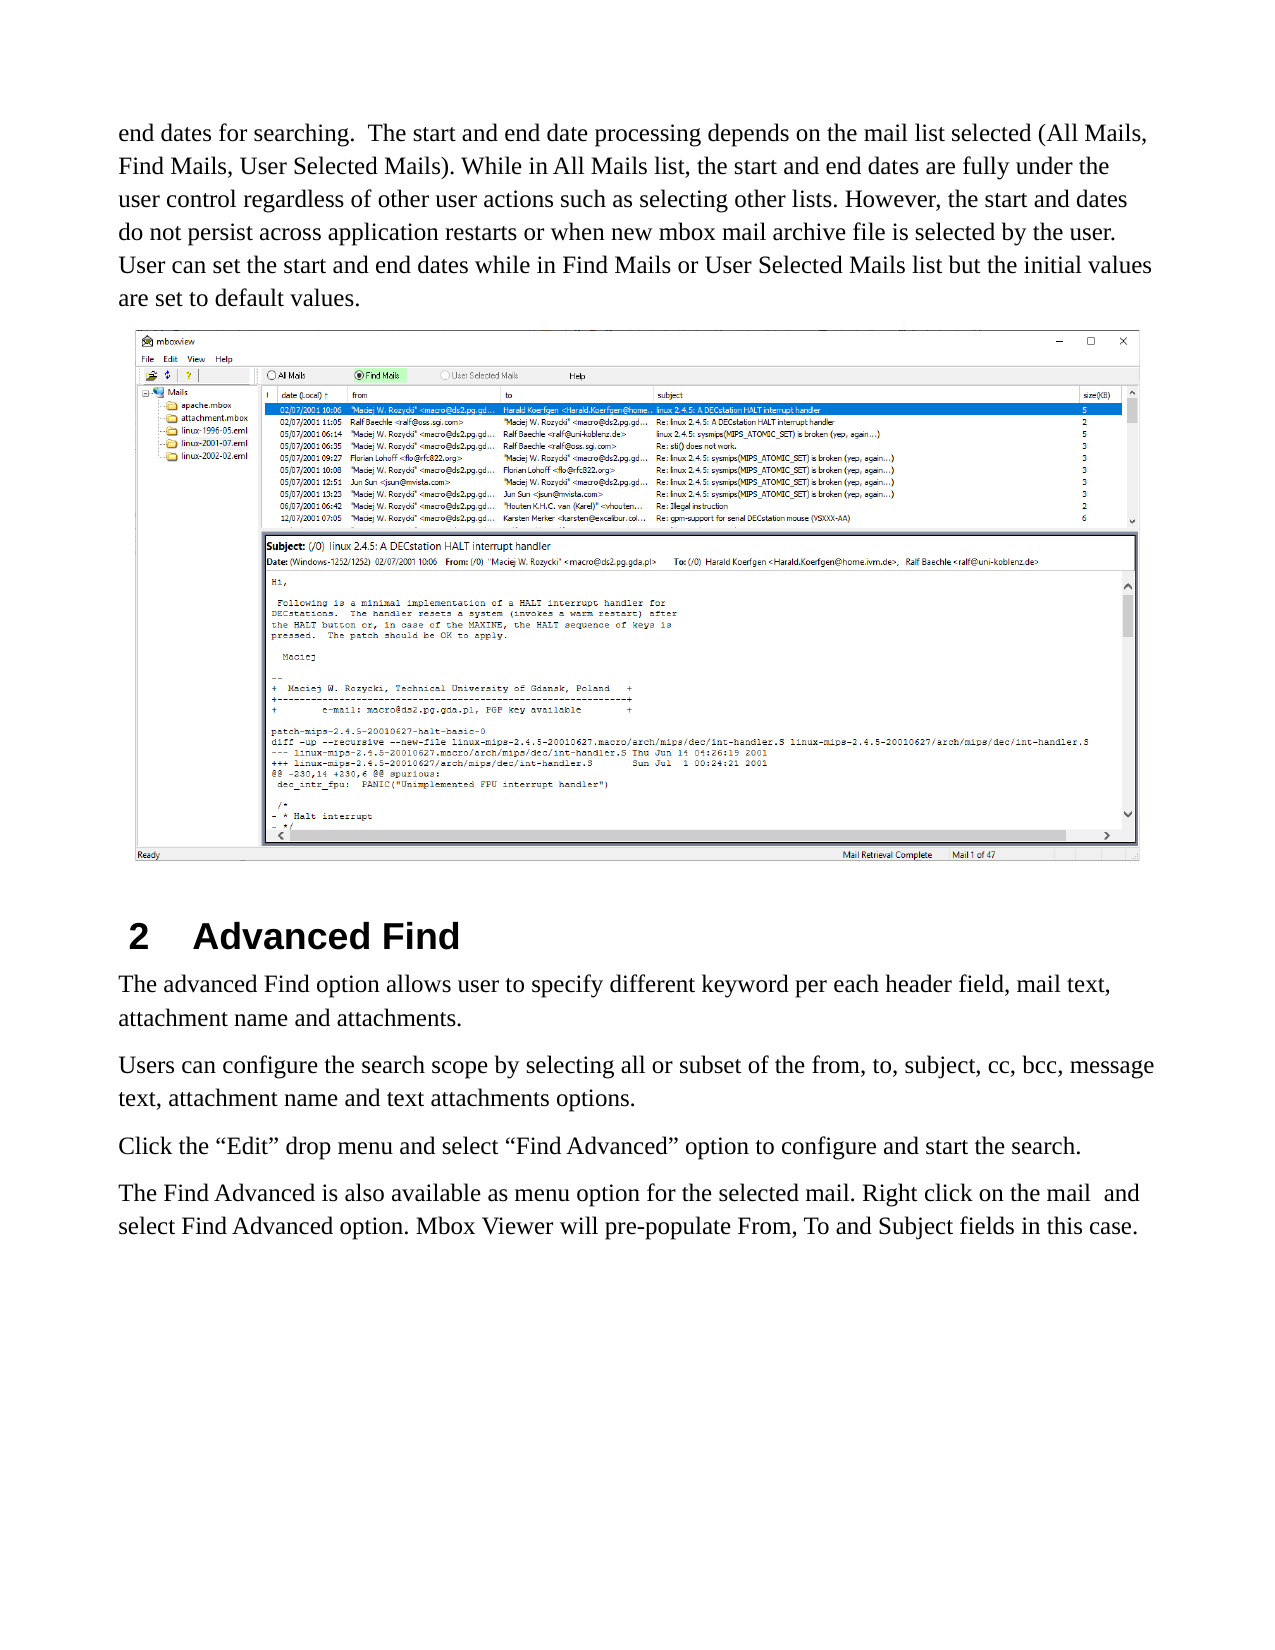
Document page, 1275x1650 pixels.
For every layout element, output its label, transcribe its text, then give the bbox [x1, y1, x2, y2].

text Users can configure the search scope by selecting all or subset of the from, to, subject, cc, bcc, message text, attachment name and text attachments options. [118, 1050, 1157, 1112]
text The Find Advanced is also available as menu option for the selected mail. Right click on the mail and select Find Advanced option. Mbox Viewer will pre-populate From, To and Subject fields in this case. [118, 1178, 1157, 1240]
text The advanced Find option allows user to specify different keyword per each header field, mail text, attachment name and attachments. [118, 969, 1157, 1031]
text Click the “Edit” drop menu and select “Find Advanced” option to configure and start the search. [118, 1131, 1157, 1159]
text end dates for searching. The start and end date processing depends on the mail list selected (All Mails, Find Mails, User Selected Mails). While in All Mails list, the start and end dates are fully under the user control regardless of other user actions such as selecting other lists. However, the start and dates do not persist across application restarts or when new mbox mail archive file is selected by the user. User can set the start and end dates while in Find Mails or User Selected Mails list but the initial values are set to default values. [118, 118, 1157, 312]
subtitle Advanced Find [118, 914, 1157, 957]
picture [135, 330, 1140, 861]
